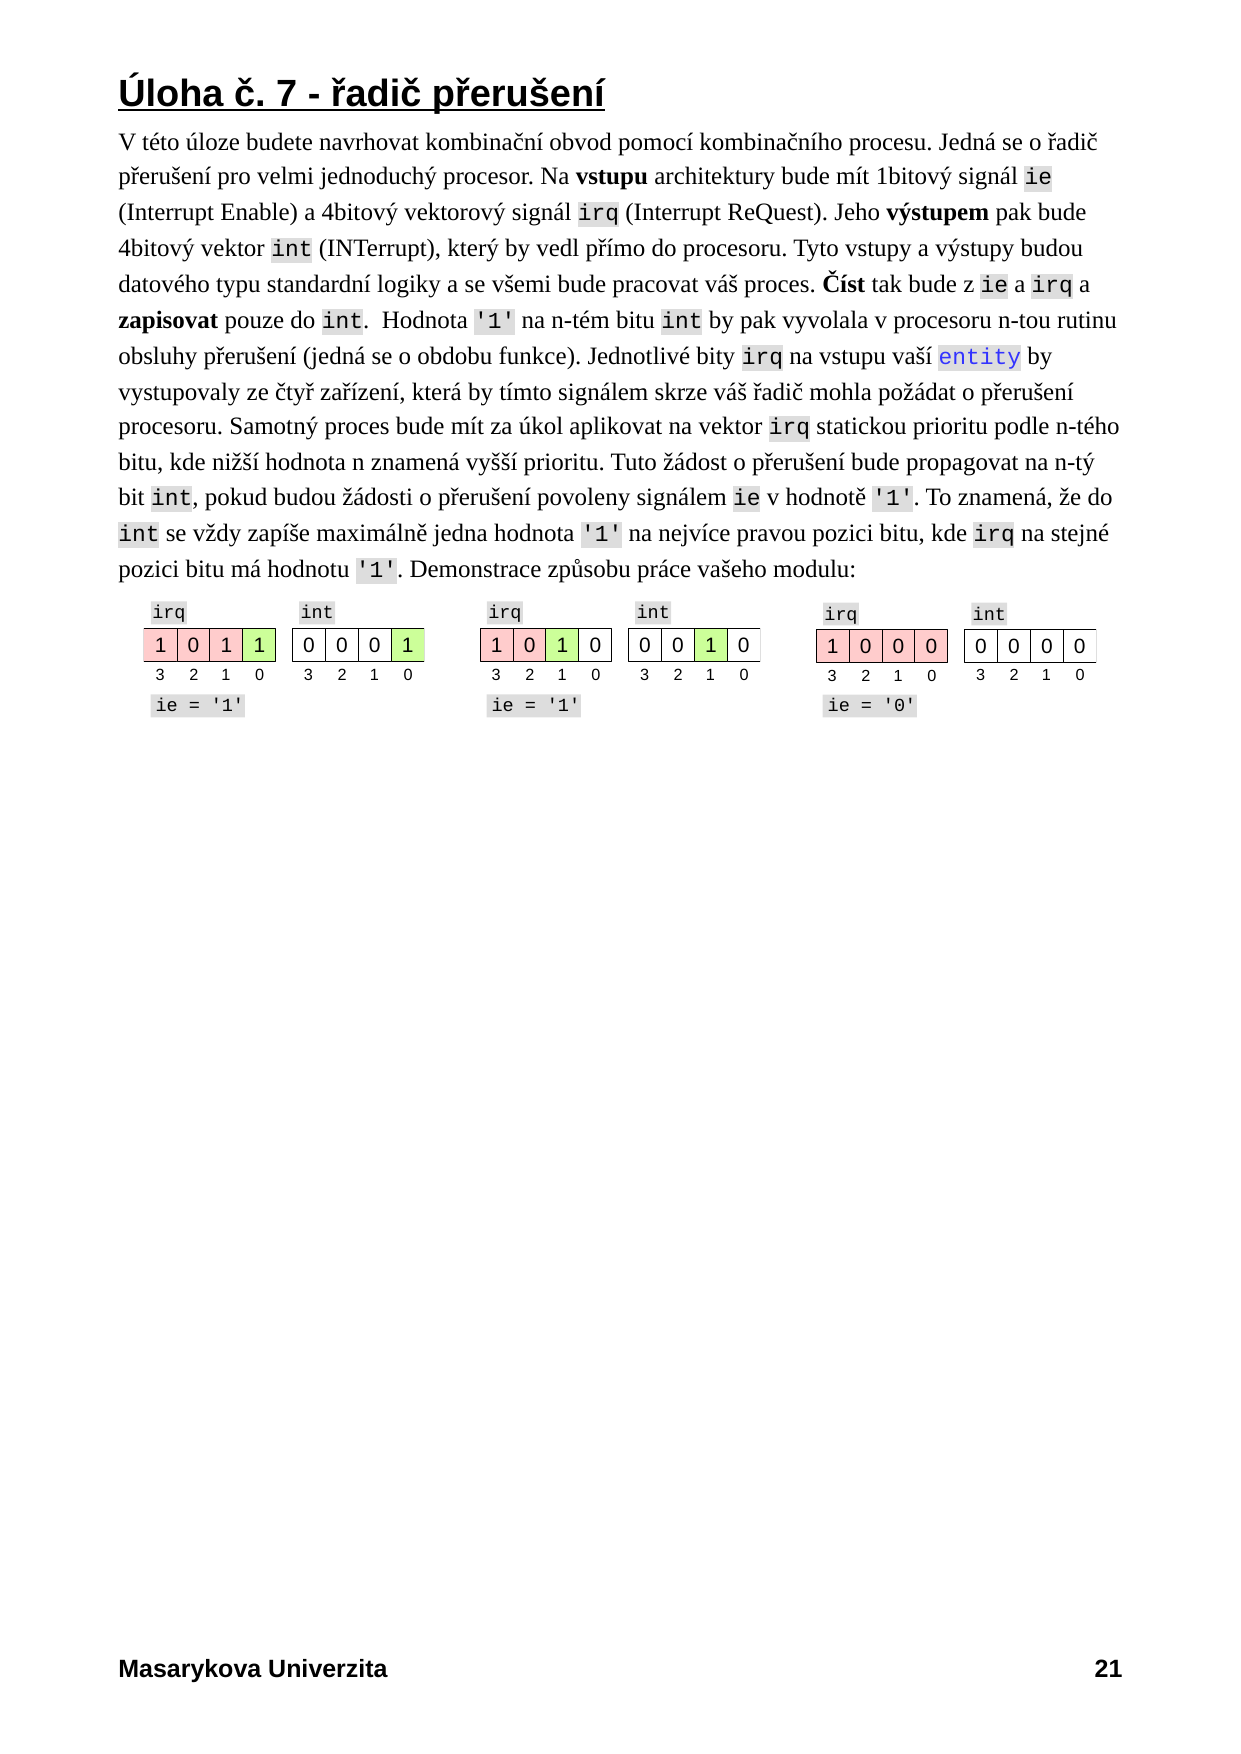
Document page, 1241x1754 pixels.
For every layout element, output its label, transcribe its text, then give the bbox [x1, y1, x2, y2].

subtitle Úloha č. 7 - řadič přerušení [118, 71, 1122, 114]
text V této úloze budete navrhovat kombinační obvod pomocí kombinačního procesu. Jedná se o řadič přerušení pro velmi jednoduchý procesor. Na vstupu architektury bude mít 1bitový signál ie (Interrupt Enable) a 4bitový vektorový signál irq (Interrupt ReQuest). Jeho výstupem pak bude 4bitový vektor int (INTerrupt), který by vedl přímo do procesoru. Tyto vstupy a výstupy budou datového typu standardní logiky a se všemi bude pracovat váš proces. Číst tak bude z ie a irq a zapisovat pouze do int. Hodnota '1' na n-tém bitu int by pak vyvolala v procesoru n-tou rutinu obsluhy přerušení (jedná se o obdobu funkce). Jednotlivé bity irq na vstupu vaší entity by vystupovaly ze čtyř zařízení, která by tímto signálem skrze váš řadič mohla požádat o přerušení procesoru. Samotný proces bude mít za úkol aplikovat na vektor irq statickou prioritu podle n-tého bitu, kde nižší hodnota n znamená vyšší prioritu. Tuto žádost o přerušení bude propagovat na n-tý bit int, pokud budou žádosti o přerušení povoleny signálem ie v hodnotě '1'. To znamená, že do int se vždy zapíše maximálně jedna hodnota '1' na nejvíce pravou pozici bitu, kde irq na stejné pozici bitu má hodnotu '1'. Demonstrace způsobu práce vašeho modulu: [118, 127, 1122, 584]
